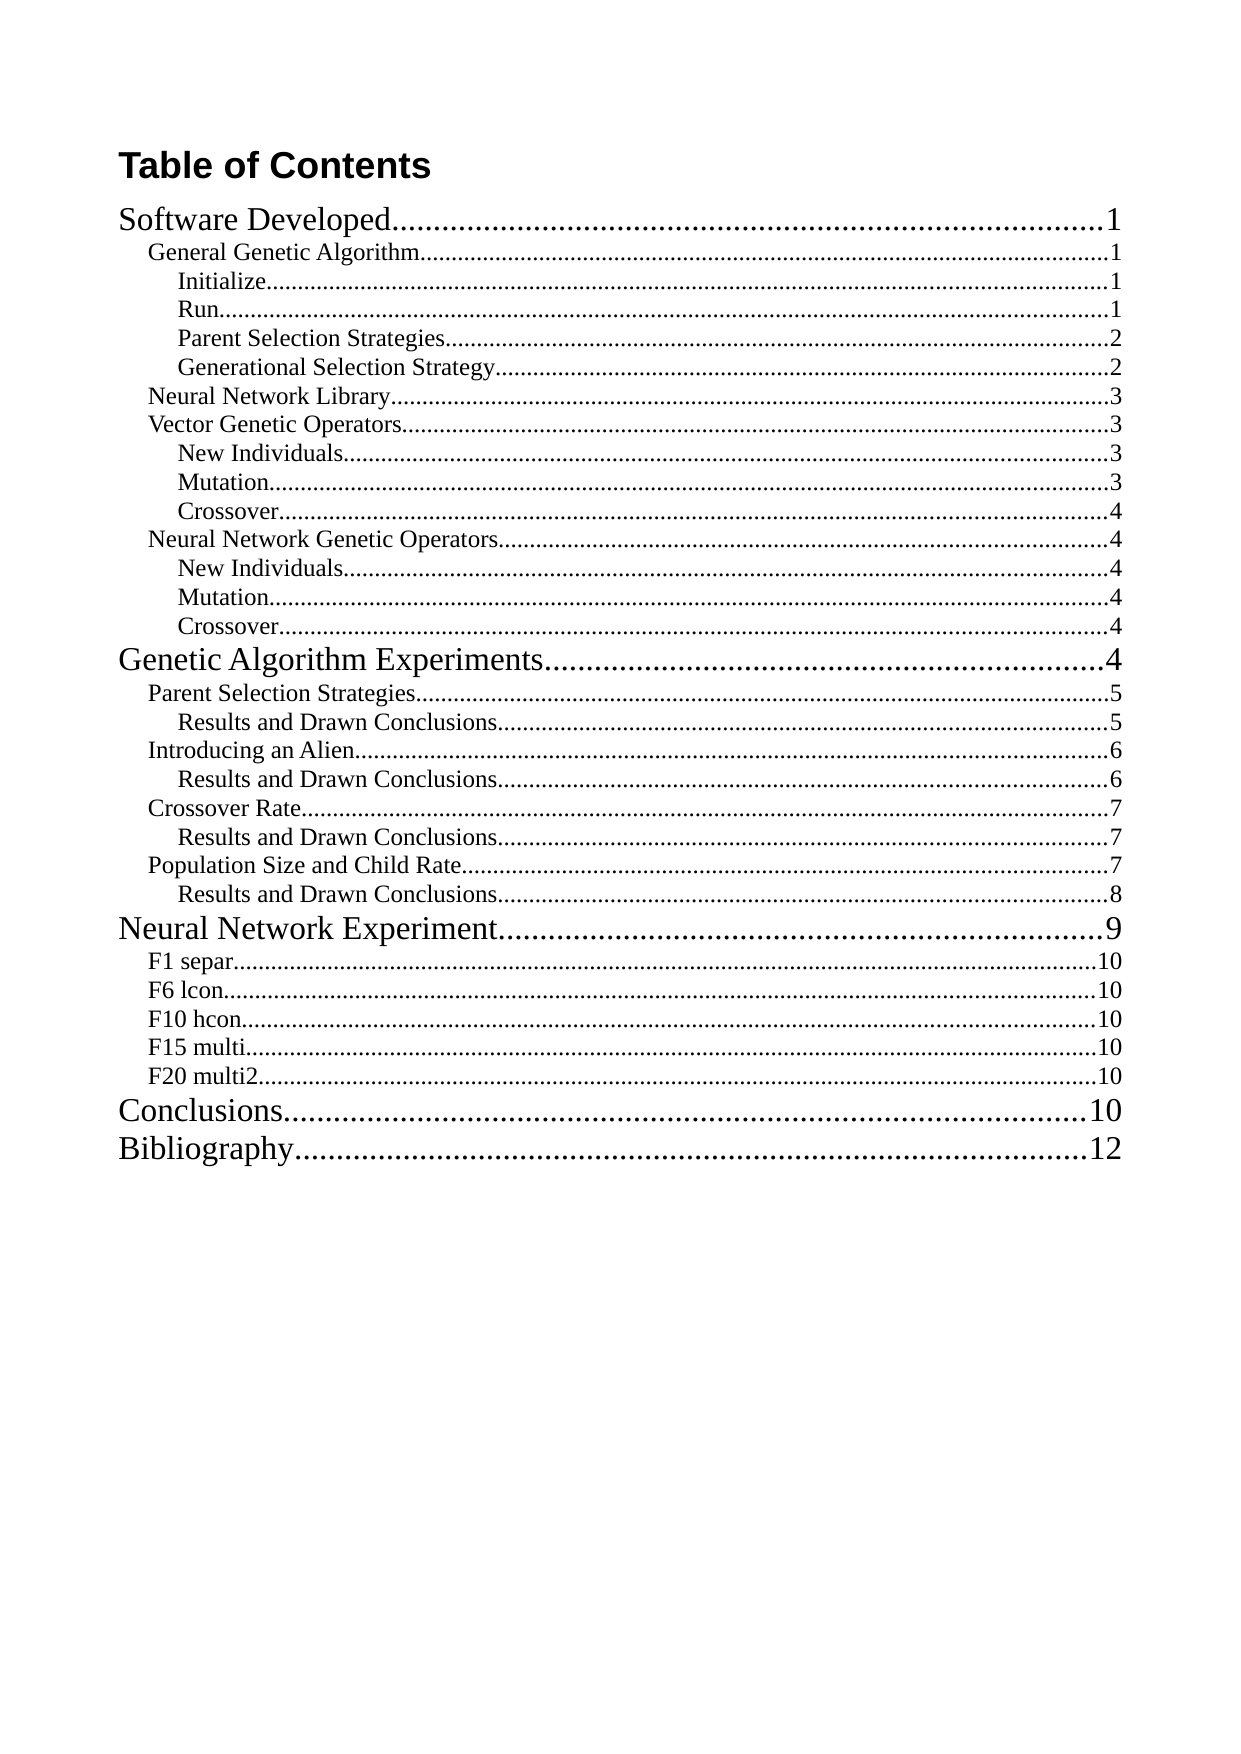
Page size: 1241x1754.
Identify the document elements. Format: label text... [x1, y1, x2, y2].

text F1 separ 10 [148, 946, 1122, 975]
text Results and Drawn Conclusions 7 [118, 822, 1122, 850]
text F10 hcon 10 [148, 1004, 1122, 1032]
text Mutation 3 [118, 467, 1122, 496]
text Initialize 1 [118, 266, 1122, 294]
text Results and Drawn Conclusions 6 [118, 764, 1122, 793]
text Run 1 [118, 294, 1122, 323]
text F15 multi 10 [148, 1032, 1122, 1061]
text Conclusions 10 [118, 1090, 1122, 1128]
text Results and Drawn Conclusions 5 [118, 707, 1122, 735]
text Introducing an Alien 6 [148, 735, 1122, 764]
text Neural Network Library 3 [148, 381, 1122, 409]
text Population Size and Child Rate 7 [148, 850, 1122, 879]
text F6 lcon 10 [148, 975, 1122, 1004]
text Crossover 4 [118, 611, 1122, 639]
text F20 multi2 10 [148, 1061, 1122, 1090]
text New Individuals 4 [118, 553, 1122, 582]
text Neural Network Experiment 9 [118, 908, 1122, 946]
text Bibliography 12 [118, 1128, 1122, 1167]
text Vector Genetic Operators 3 [148, 409, 1122, 438]
text Generational Selection Strategy 2 [118, 352, 1122, 381]
text Neural Network Genetic Operators 4 [148, 524, 1122, 553]
text Crossover Rate 7 [148, 793, 1122, 822]
text New Individuals 3 [118, 438, 1122, 467]
text Mutation 4 [118, 582, 1122, 611]
text Parent Selection Strategies 2 [118, 323, 1122, 352]
text Software Developed 1 [118, 199, 1122, 237]
text Genetic Algorithm Experiments 4 [118, 639, 1122, 678]
text Parent Selection Strategies 5 [148, 678, 1122, 707]
text Results and Drawn Conclusions 8 [118, 879, 1122, 908]
subtitle Table of Contents [118, 143, 1122, 186]
text Crossover 4 [118, 496, 1122, 524]
text General Genetic Algorithm 1 [148, 237, 1122, 266]
